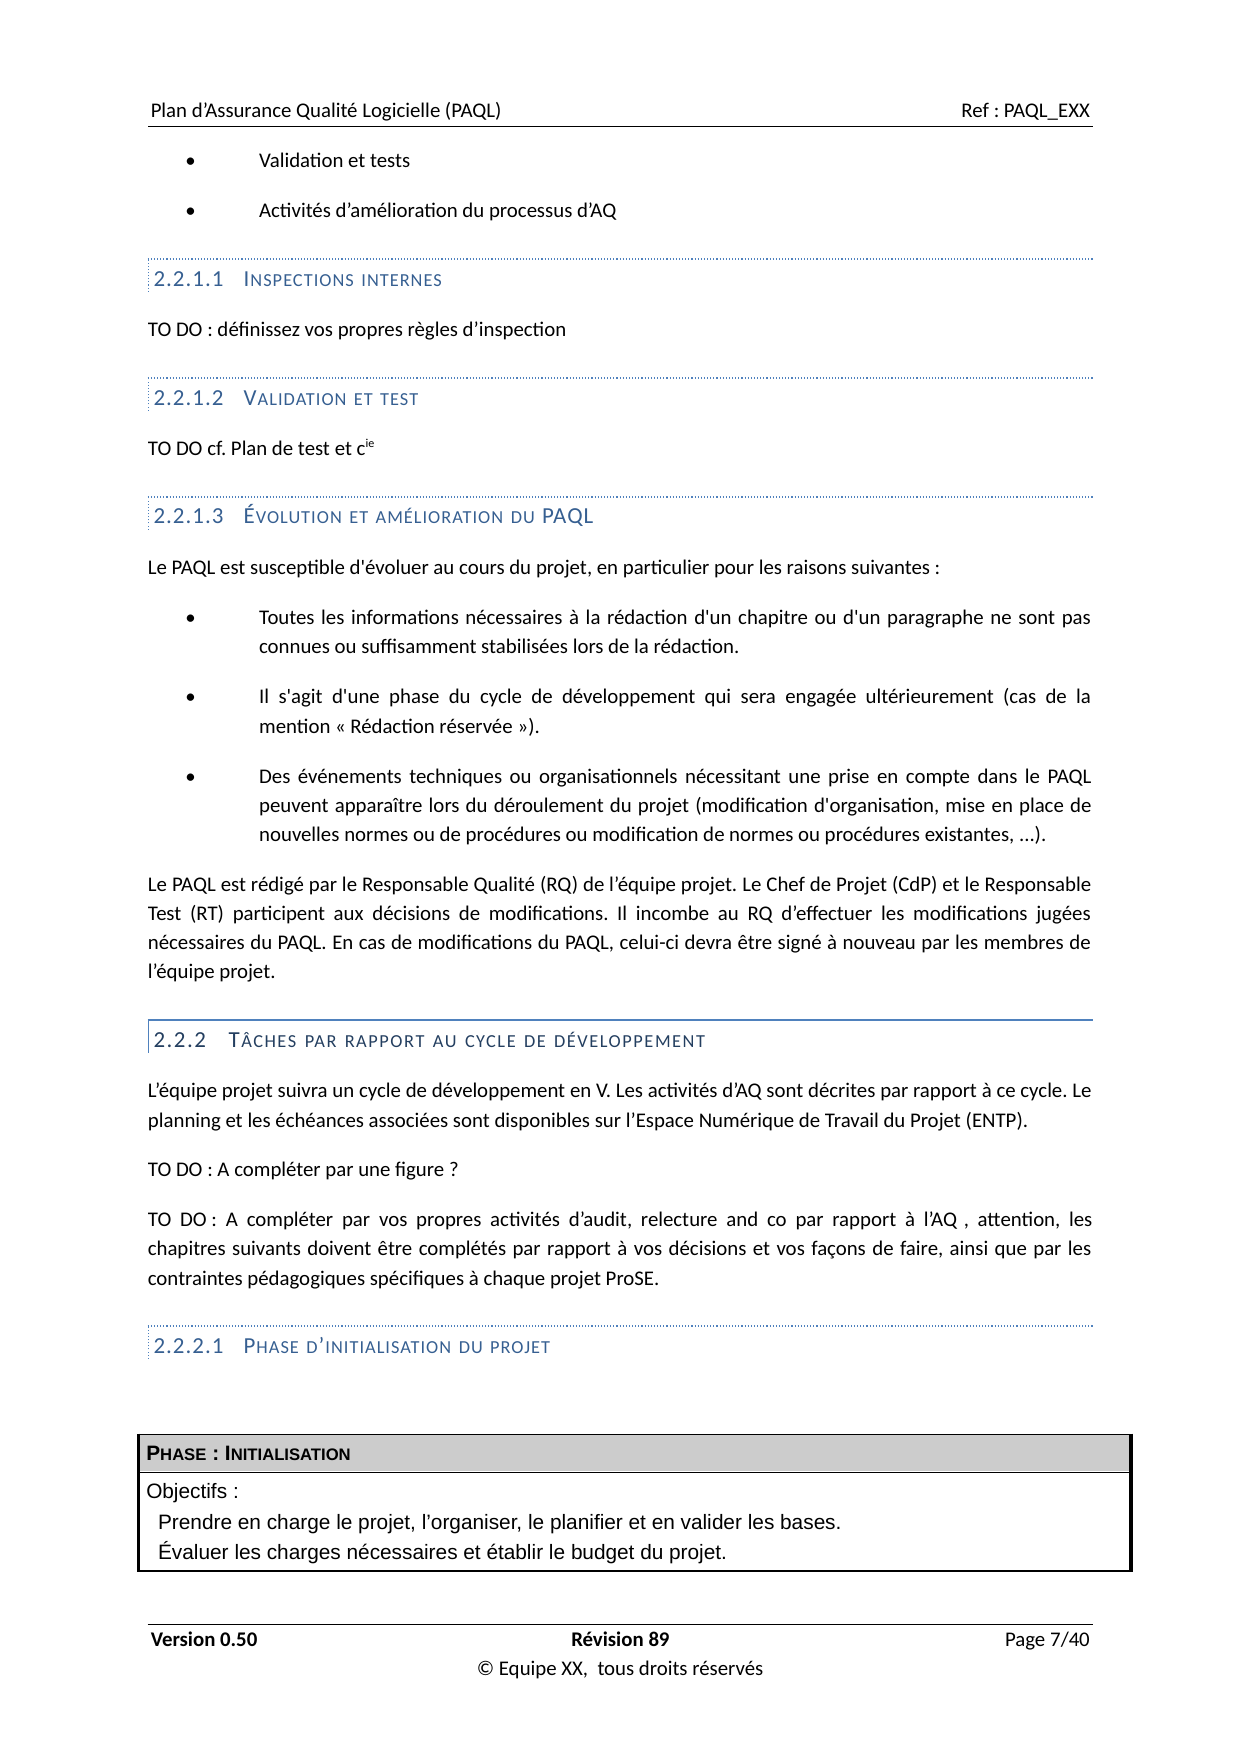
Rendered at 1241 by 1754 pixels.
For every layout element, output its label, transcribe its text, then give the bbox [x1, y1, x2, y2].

subtitle Évolution et amélioration du PAQL [148, 496, 1093, 530]
list Toutes les informations nécessaires à la rédaction d'un chapitre ou d'un paragraphe ne sont pas connues ou suffisamment stabilisées lors de la rédaction. [185, 604, 1093, 659]
text TO DO : définissez vos propres règles d’inspection [148, 317, 1093, 342]
subtitle Tâches par rapport au cycle de développement [149, 1021, 1093, 1053]
table_header Phase : Initialisation [140, 1435, 1129, 1471]
subtitle Phase d’initialisation du projet [148, 1325, 1093, 1359]
list Il s'agit d'une phase du cycle de développement qui sera engagée ultérieurement (cas de la mention « Rédaction réservée »). [185, 684, 1093, 738]
table_cell Objectifs : Prendre en charge le projet, l’organiser, le planifier et en valider les bases. Évaluer les charges nécessaires et établir le budget du projet. [140, 1473, 1129, 1570]
text Le PAQL est susceptible d'évoluer au cours du projet, en particulier pour les raisons suivantes : [148, 554, 1093, 580]
text Le PAQL est rédigé par le Responsable Qualité (RQ) de l’équipe projet. Le Chef de Projet (CdP) et le Responsable Test (RT) participent aux décisions de modifications. Il incombe au RQ d’effectuer les modifications jugées nécessaires du PAQL. En cas de modifications du PAQL, celui-ci devra être signé à nouveau par les membres de l’équipe projet. [148, 871, 1093, 984]
list Activités d’amélioration du processus d’AQ [185, 198, 1093, 223]
list Des événements techniques ou organisationnels nécessitant une prise en compte dans le PAQL peuvent apparaître lors du déroulement du projet (modification d'organisation, mise en place de nouvelles normes ou de procédures ou modification de normes ou procédures existantes, ...). [185, 763, 1093, 847]
list Validation et tests [185, 148, 1093, 173]
text L’équipe projet suivra un cycle de développement en V. Les activités d’AQ sont décrites par rapport à ce cycle. Le planning et les échéances associées sont disponibles sur l’Espace Numérique de Travail du Projet (ENTP). [148, 1078, 1093, 1132]
text TO DO cf. Plan de test et cie [148, 436, 1093, 461]
text TO DO : A compléter par vos propres activités d’audit, relecture and co par rapport à l’AQ , attention, les chapitres suivants doivent être complétés par rapport à vos décisions et vos façons de faire, ainsi que par les contraintes pédagogiques spécifiques à chaque projet ProSE. [148, 1206, 1093, 1290]
subtitle Validation et test [148, 377, 1093, 411]
subtitle Inspections internes [148, 258, 1093, 292]
text TO DO : A compléter par une figure ? [148, 1157, 1093, 1182]
